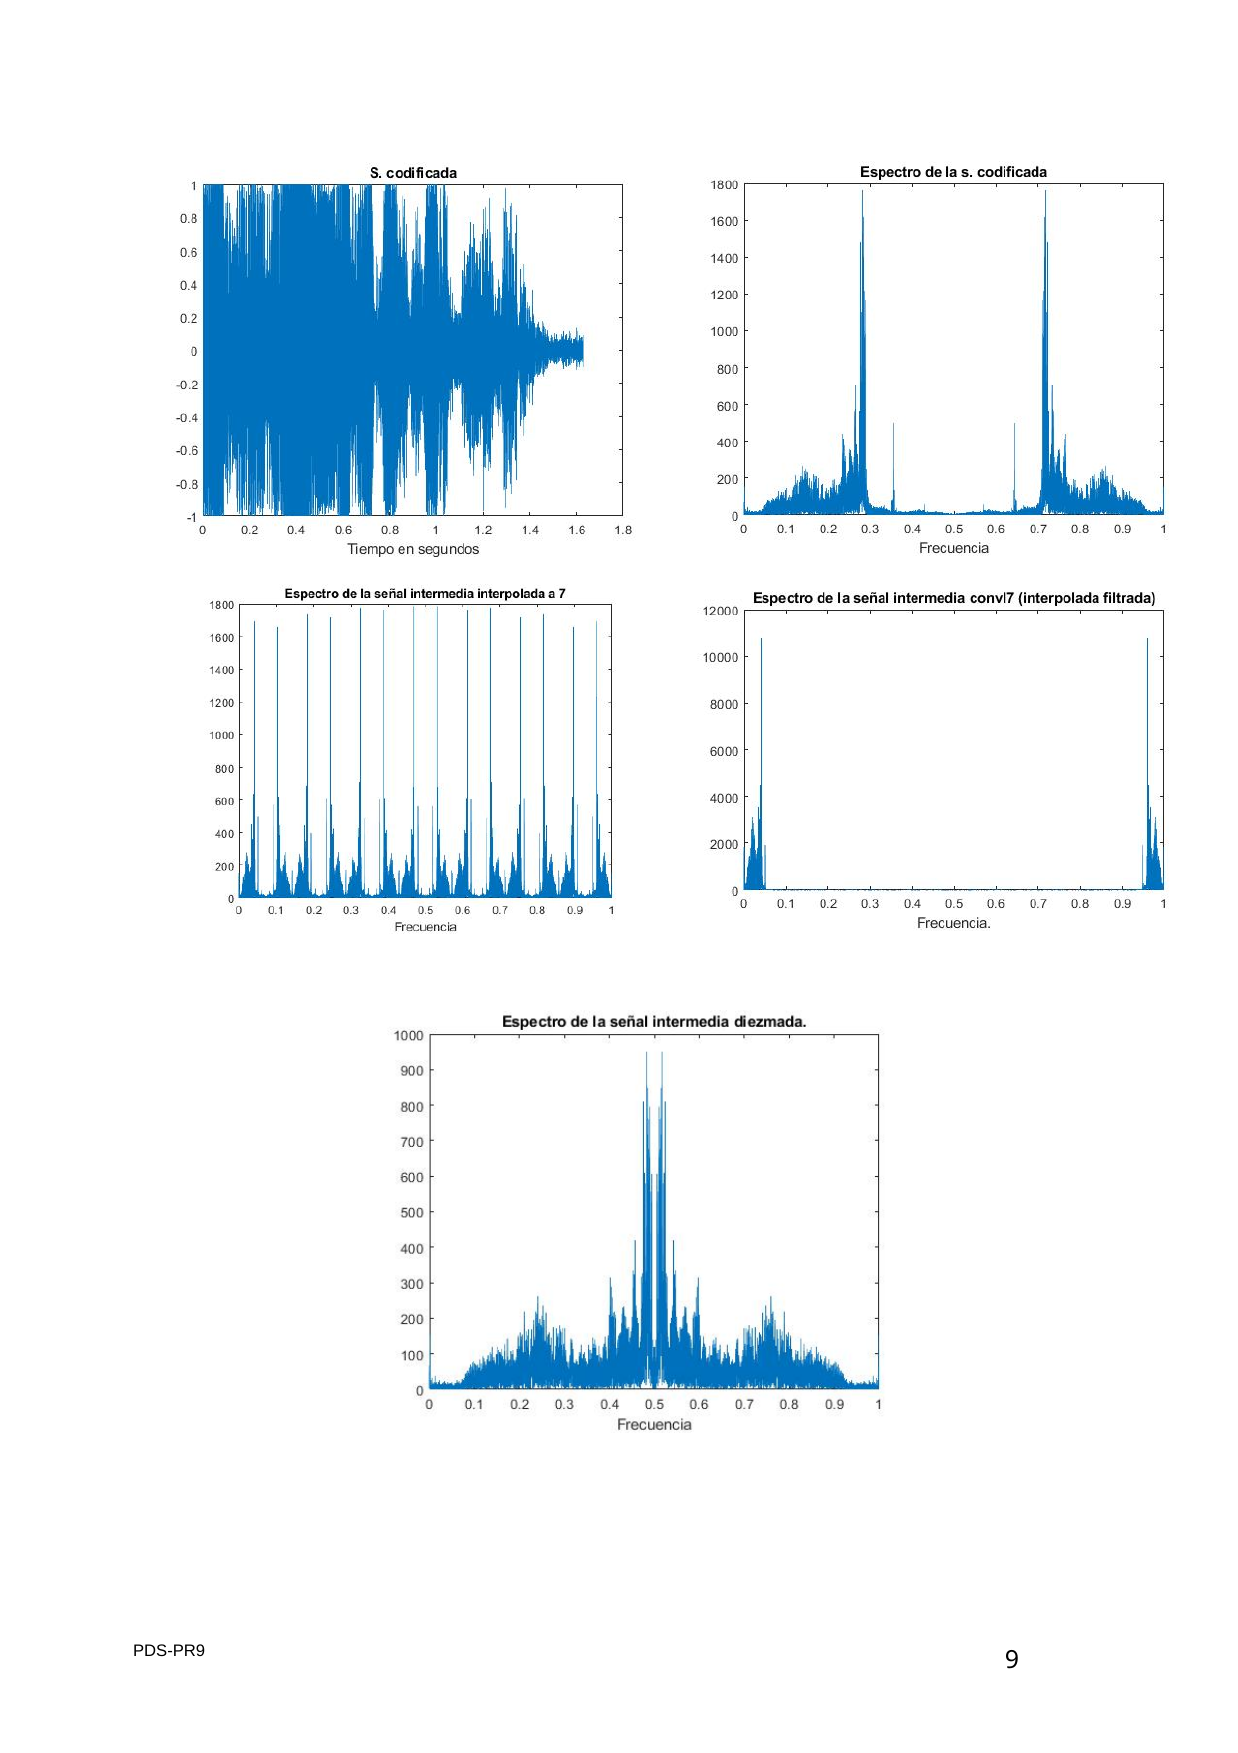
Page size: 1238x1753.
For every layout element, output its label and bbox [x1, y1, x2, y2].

picture [132, 154, 1215, 560]
picture [176, 577, 657, 937]
picture [354, 1002, 934, 1437]
picture [673, 583, 1215, 931]
